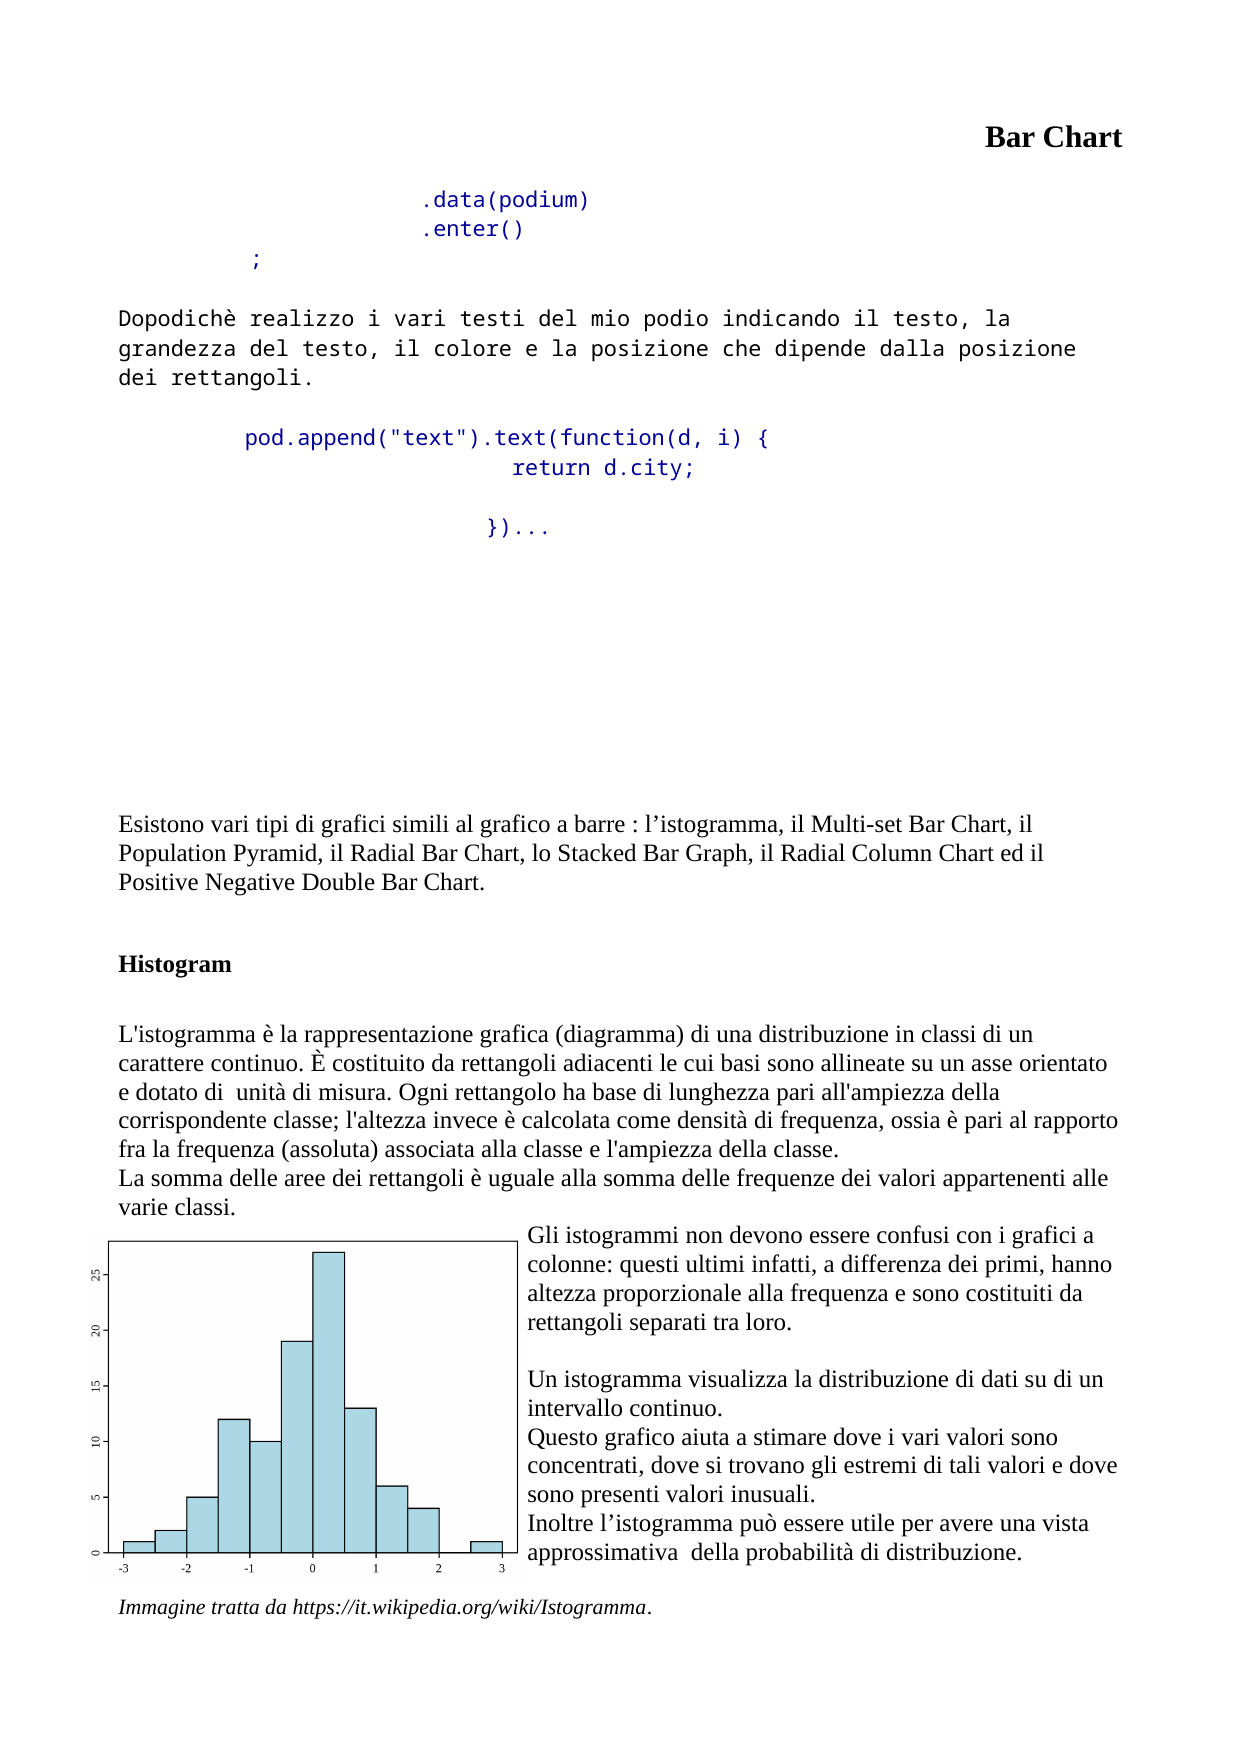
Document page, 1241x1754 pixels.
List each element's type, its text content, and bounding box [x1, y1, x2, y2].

text Inoltre l’istogramma può essere utile per avere una vista approssimativa della probabilità di distribuzione. [527, 1508, 1122, 1565]
text Un istogramma visualizza la distribuzione di dati su di un intervallo continuo. [527, 1364, 1122, 1422]
text Gli istogrammi non devono essere confusi con i grafici a colonne: questi ultimi infatti, a differenza dei primi, hanno altezza proporzionale alla frequenza e sono costituiti da rettangoli separati tra loro. [118, 1220, 1122, 1335]
text Immagine tratta da https://it.wikipedia.org/wiki/Istogramma. [118, 1594, 1122, 1619]
text .enter() [118, 213, 1122, 243]
picture [88, 1231, 527, 1583]
subtitle Histogram [118, 949, 1122, 978]
text return d.city; [118, 452, 1122, 481]
text L'istogramma è la rappresentazione grafica (diagramma) di una distribuzione in classi di un carattere continuo. È costituito da rettangoli adiacenti le cui basi sono allineate su un asse orientato e dotato di unità di misura. Ogni rettangolo ha base di lunghezza pari all'ampiezza della corrispondente classe; l'altezza invece è calcolata come densità di frequenza, ossia è pari al rapporto fra la frequenza (assoluta) associata alla classe e l'ampiezza della classe. [118, 1019, 1122, 1163]
text ; [118, 243, 1122, 273]
text Dopodichè realizzo i vari testi del mio podio indicando il testo, la grandezza del testo, il colore e la posizione che dipende dalla posizione dei rettangoli. [118, 303, 1122, 392]
text Questo grafico aiuta a stimare dove i vari valori sono concentrati, dove si trovano gli estremi di tali valori e dove sono presenti valori inusuali. [527, 1422, 1122, 1508]
text Esistono vari tipi di grafici simili al grafico a barre : l’istogramma, il Multi-set Bar Chart, il Population Pyramid, il Radial Bar Chart, lo Stacked Bar Graph, il Radial Column Chart ed il Positive Negative Double Bar Chart. [118, 809, 1122, 895]
text La somma delle aree dei rettangoli è uguale alla somma delle frequenze dei valori appartenenti alle varie classi. [118, 1163, 1122, 1220]
text })... [118, 511, 1122, 541]
text pod.append("text").text(function(d, i) { [118, 422, 1122, 452]
text .data(podium) [118, 183, 1122, 213]
